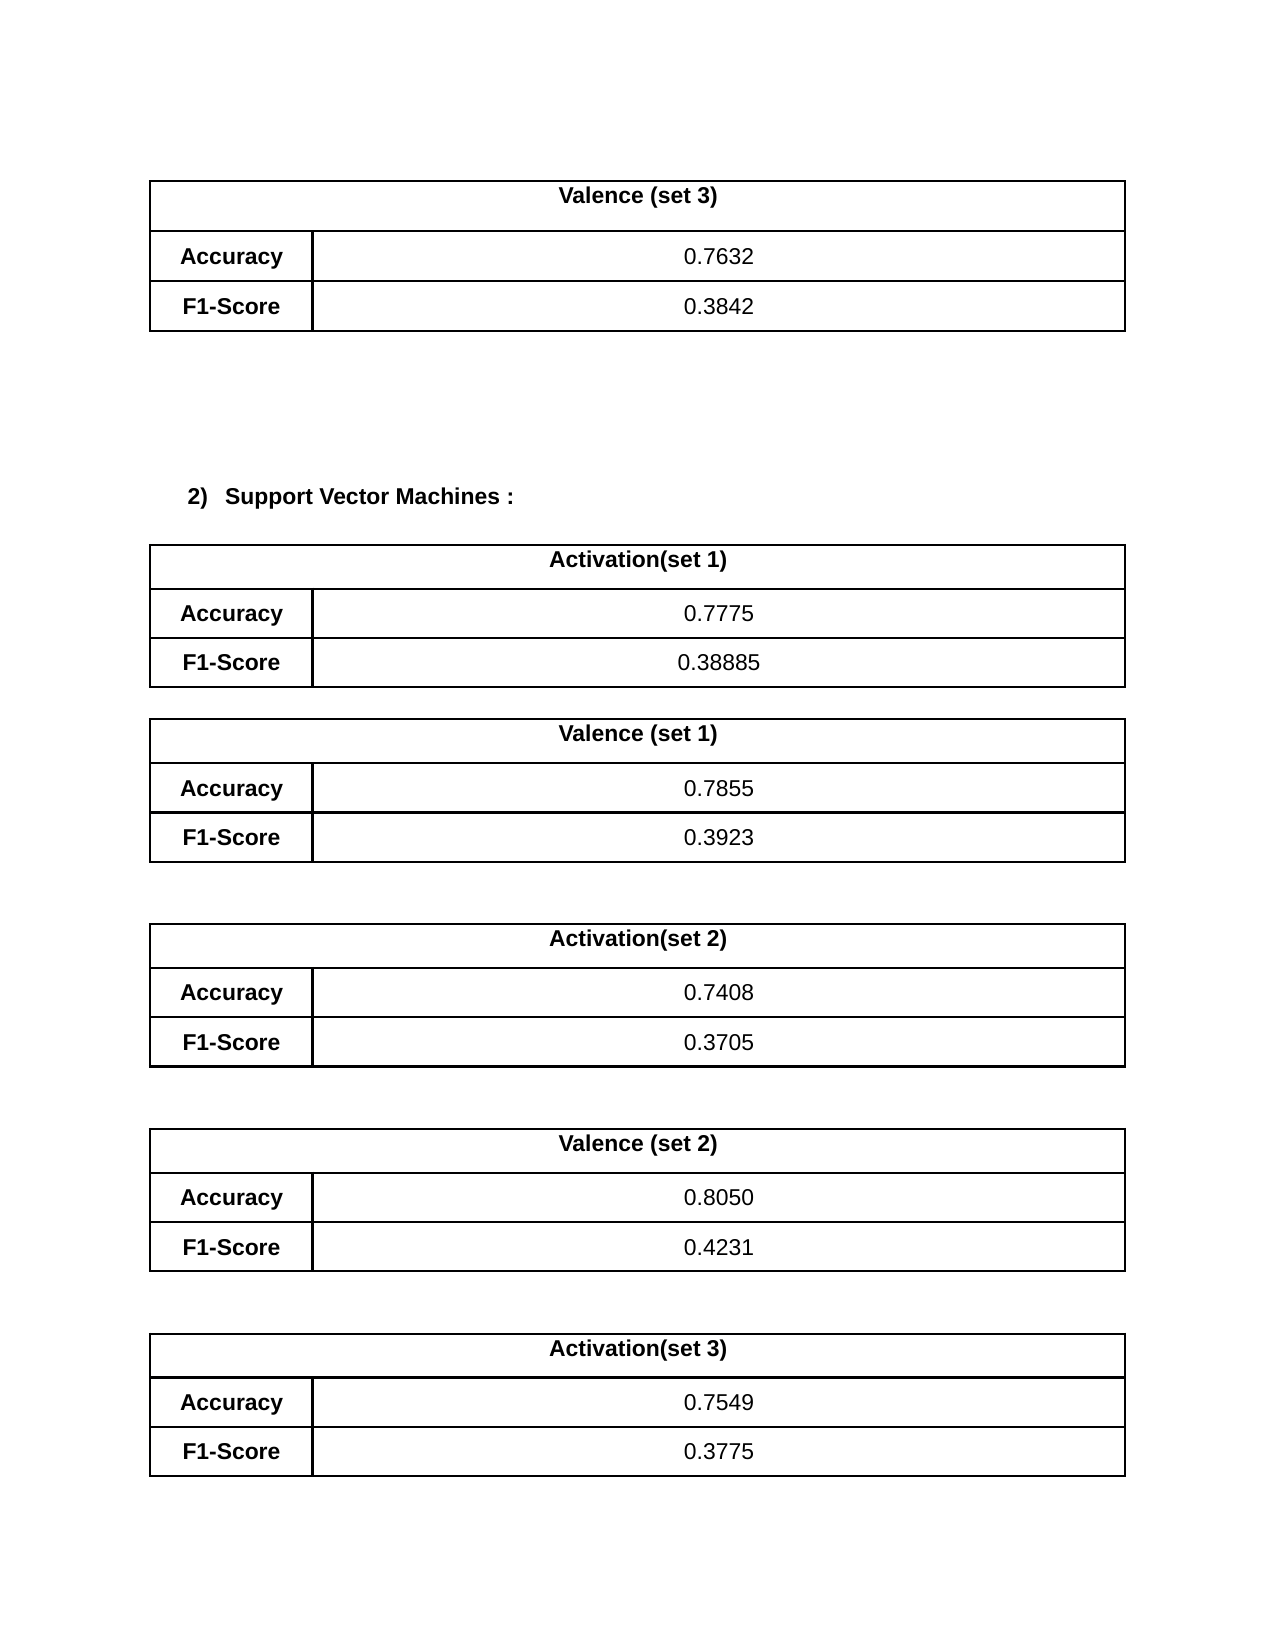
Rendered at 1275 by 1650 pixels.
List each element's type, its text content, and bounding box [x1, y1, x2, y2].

table_header Activation(set 3) [151, 1335, 1124, 1376]
table_cell Accuracy [151, 969, 311, 1016]
table_cell 0.38885 [314, 639, 1124, 686]
table_cell 0.7632 [314, 232, 1124, 280]
table_header Valence (set 2) [151, 1130, 1124, 1172]
table_cell 0.7549 [314, 1379, 1124, 1426]
table_header Activation(set 1) [151, 546, 1124, 587]
table_cell F1-Score [151, 282, 311, 330]
list Support Vector Machines : [187, 483, 1125, 510]
table_cell 0.3705 [314, 1018, 1124, 1065]
table_cell 0.8050 [314, 1174, 1124, 1221]
table_cell F1-Score [151, 1428, 311, 1475]
table_cell F1-Score [151, 1018, 311, 1065]
table_cell 0.3842 [314, 282, 1124, 330]
table_cell 0.3923 [314, 814, 1124, 861]
table_cell Accuracy [151, 1174, 311, 1221]
table_cell Accuracy [151, 590, 311, 637]
table_cell Accuracy [151, 1379, 311, 1426]
table_header Valence (set 1) [151, 720, 1124, 762]
table_cell Accuracy [151, 232, 311, 280]
table_cell 0.3775 [314, 1428, 1124, 1475]
table_cell F1-Score [151, 814, 311, 861]
table_cell Accuracy [151, 764, 311, 811]
table_header Activation(set 2) [151, 925, 1124, 967]
table_cell 0.7855 [314, 764, 1124, 811]
table_cell F1-Score [151, 639, 311, 686]
table_cell 0.7408 [314, 969, 1124, 1016]
table_cell 0.7775 [314, 590, 1124, 637]
table_header Valence (set 3) [151, 182, 1124, 230]
table_cell 0.4231 [314, 1223, 1124, 1270]
table_cell F1-Score [151, 1223, 311, 1270]
